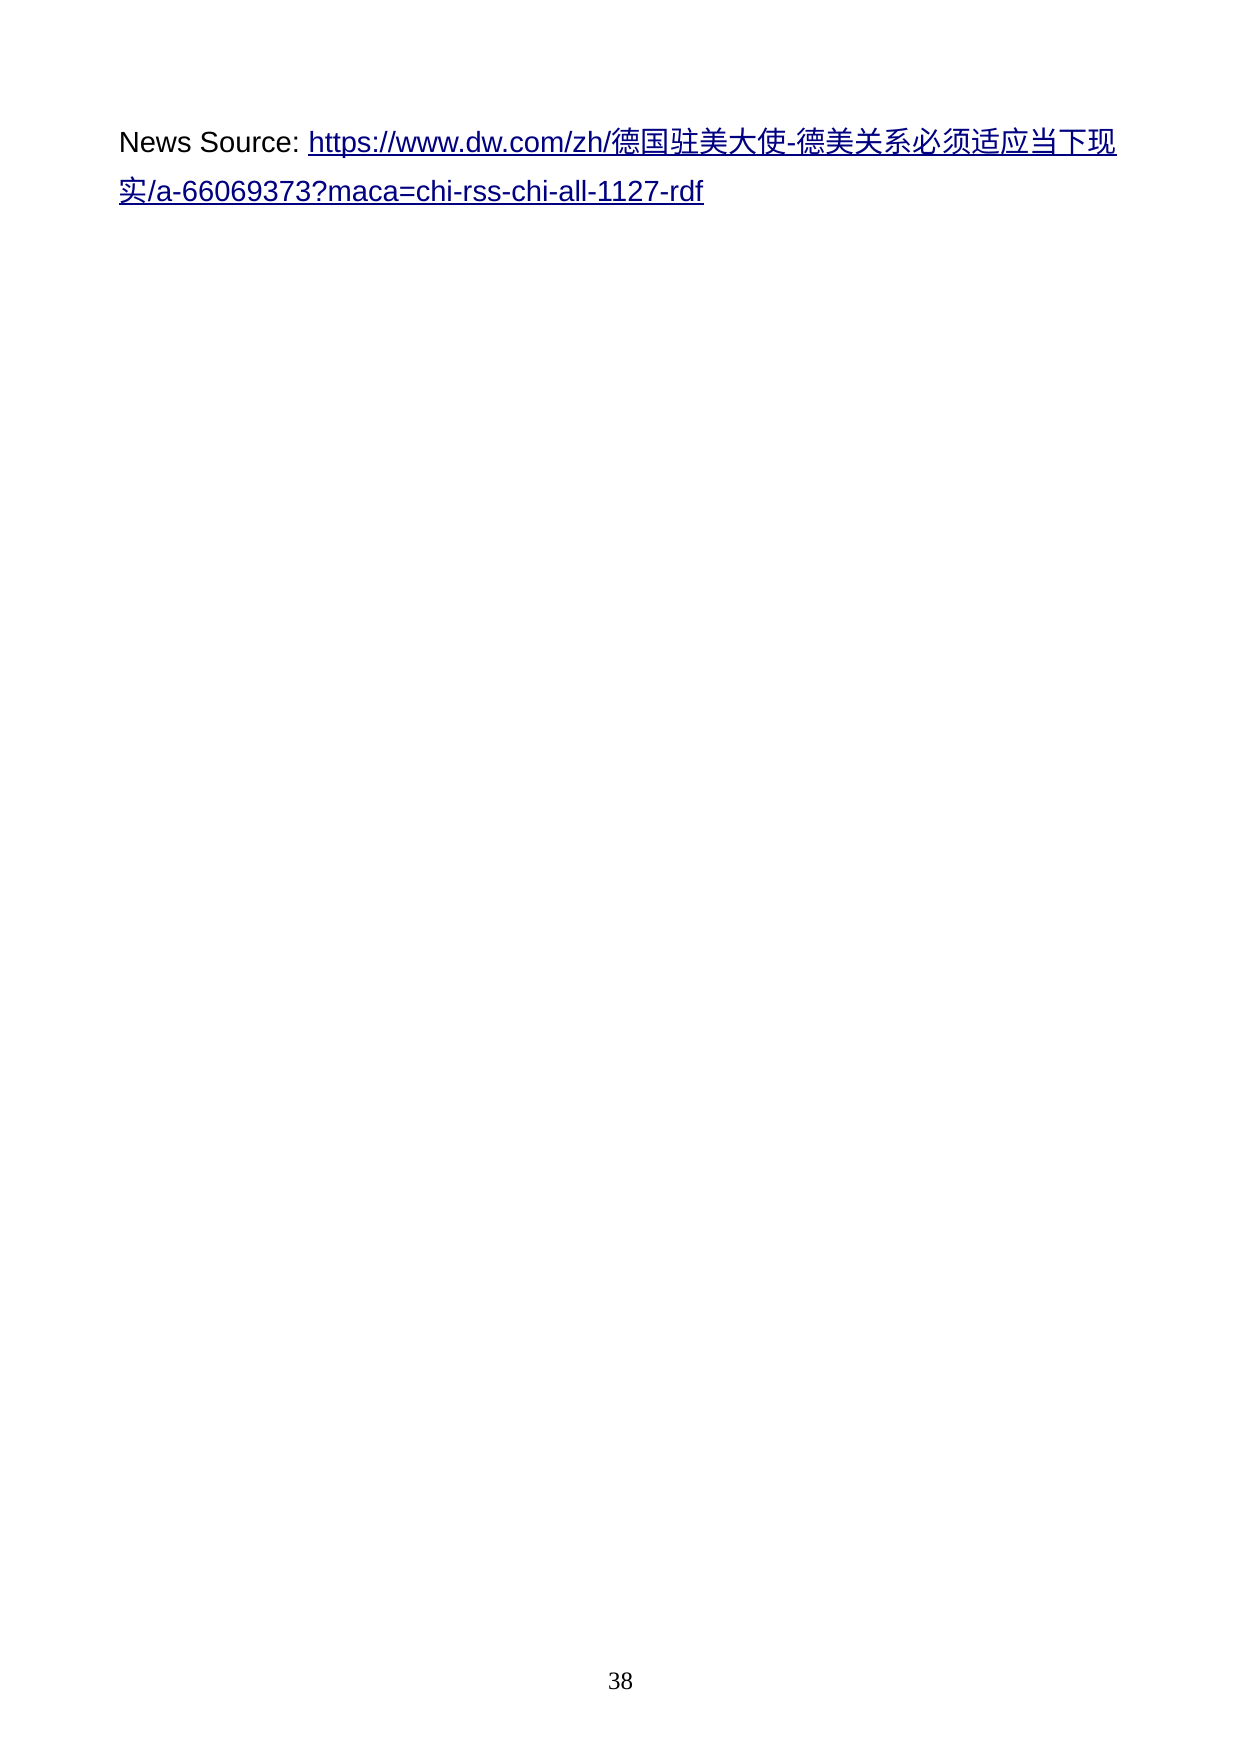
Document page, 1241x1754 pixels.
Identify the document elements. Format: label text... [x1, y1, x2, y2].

text News Source: https://www.dw.com/zh/德国驻美大使-德美关系必须适应当下现实/a-66069373?maca=chi-rss-chi-all-1127-rdf [118, 118, 1122, 209]
